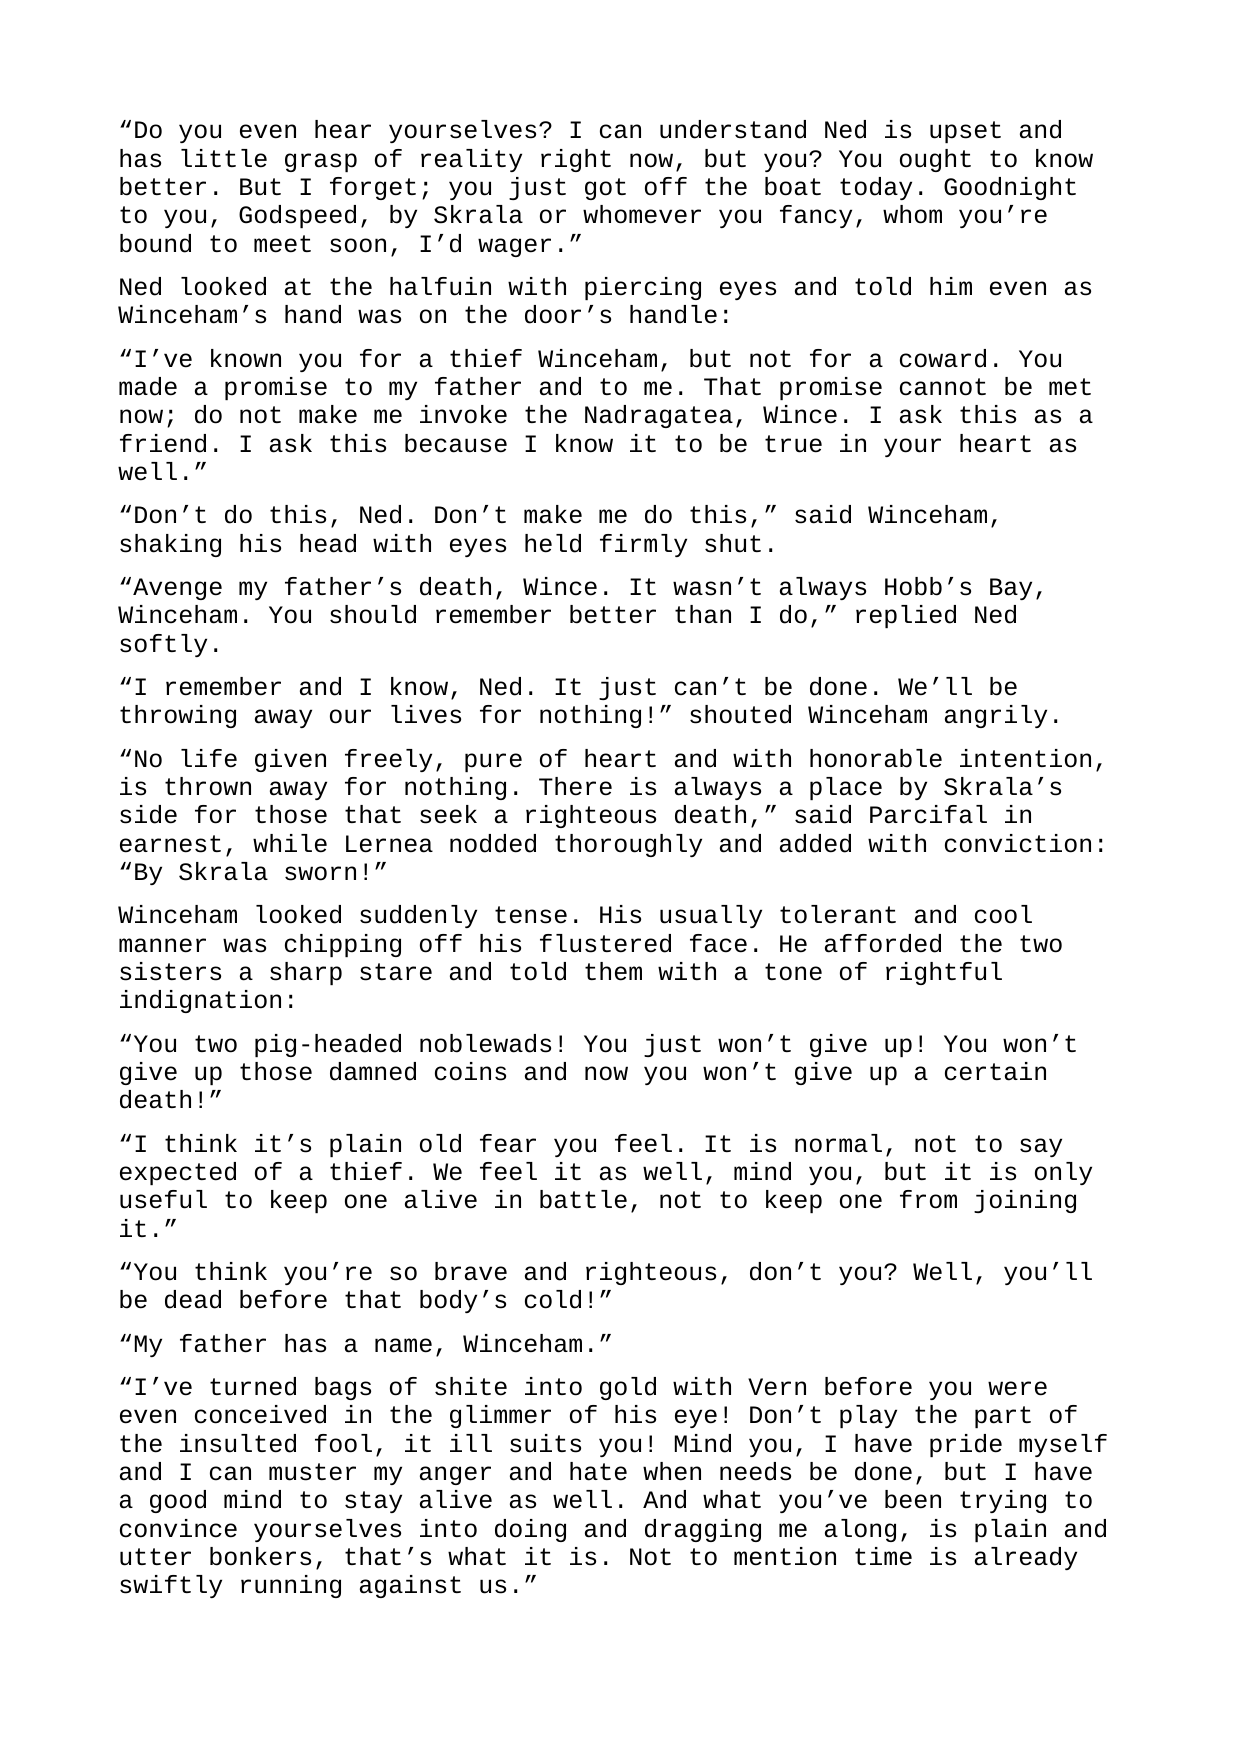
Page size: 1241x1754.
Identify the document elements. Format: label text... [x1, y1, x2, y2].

text “You think you’re so brave and righteous, don’t you? Well, you’ll be dead before that body’s cold!” [118, 1260, 1122, 1316]
text “Avenge my father’s death, Wince. It wasn’t always Hobb’s Bay, Winceham. You should remember better than I do,” replied Ned softly. [118, 575, 1122, 660]
text “My father has a name, Winceham.” [118, 1331, 1122, 1360]
text “I’ve turned bags of shite into gold with Vern before you were even conceived in the glimmer of his eye! Don’t play the part of the insulted fool, it ill suits you! Mind you, I have pride myself and I can muster my anger and hate when needs be done, but I have a good mind to stay alive as well. And what you’ve been trying to convince yourselves into doing and dragging me along, is plain and utter bonkers, that’s what it is. Not to mention time is already swiftly running against us.” [118, 1375, 1122, 1601]
text “Don’t do this, Ned. Don’t make me do this,” said Winceham, shaking his head with eyes held firmly shut. [118, 503, 1122, 560]
text “No life given freely, pure of heart and with honorable intention, is thrown away for nothing. There is always a place by Skrala’s side for those that seek a righteous death,” said Parcifal in earnest, while Lernea nodded thoroughly and added with conviction: “By Skrala sworn!” [118, 746, 1122, 888]
text “You two pig-headed noblewads! You just won’t give up! You won’t give up those damned coins and now you won’t give up a certain death!” [118, 1031, 1122, 1116]
text Ned looked at the halfuin with piercing eyes and told him even as Winceham’s hand was on the door’s handle: [118, 275, 1122, 331]
text Winceham looked suddenly tense. His usually tolerant and cool manner was chipping off his flustered face. He afforded the two sisters a sharp stare and told them with a tone of rightful indignation: [118, 903, 1122, 1016]
text “I’ve known you for a thief Winceham, but not for a coward. You made a promise to my father and to me. That promise cannot be met now; do not make me invoke the Nadragatea, Wince. I ask this as a friend. I ask this because I know it to be true in your heart as well.” [118, 346, 1122, 488]
text “Do you even hear yourselves? I can understand Ned is upset and has little grasp of reality right now, but you? You ought to know better. But I forget; you just got off the boat today. Goodnight to you, Godspeed, by Skrala or whomever you fancy, whom you’re bound to meet soon, I’d wager.” [118, 118, 1122, 260]
text “I remember and I know, Ned. It just can’t be done. We’ll be throwing away our lives for nothing!” shouted Winceham angrily. [118, 675, 1122, 731]
text “I think it’s plain old fear you feel. It is normal, not to say expected of a thief. We feel it as well, mind you, but it is only useful to keep one alive in battle, not to keep one from joining it.” [118, 1131, 1122, 1245]
